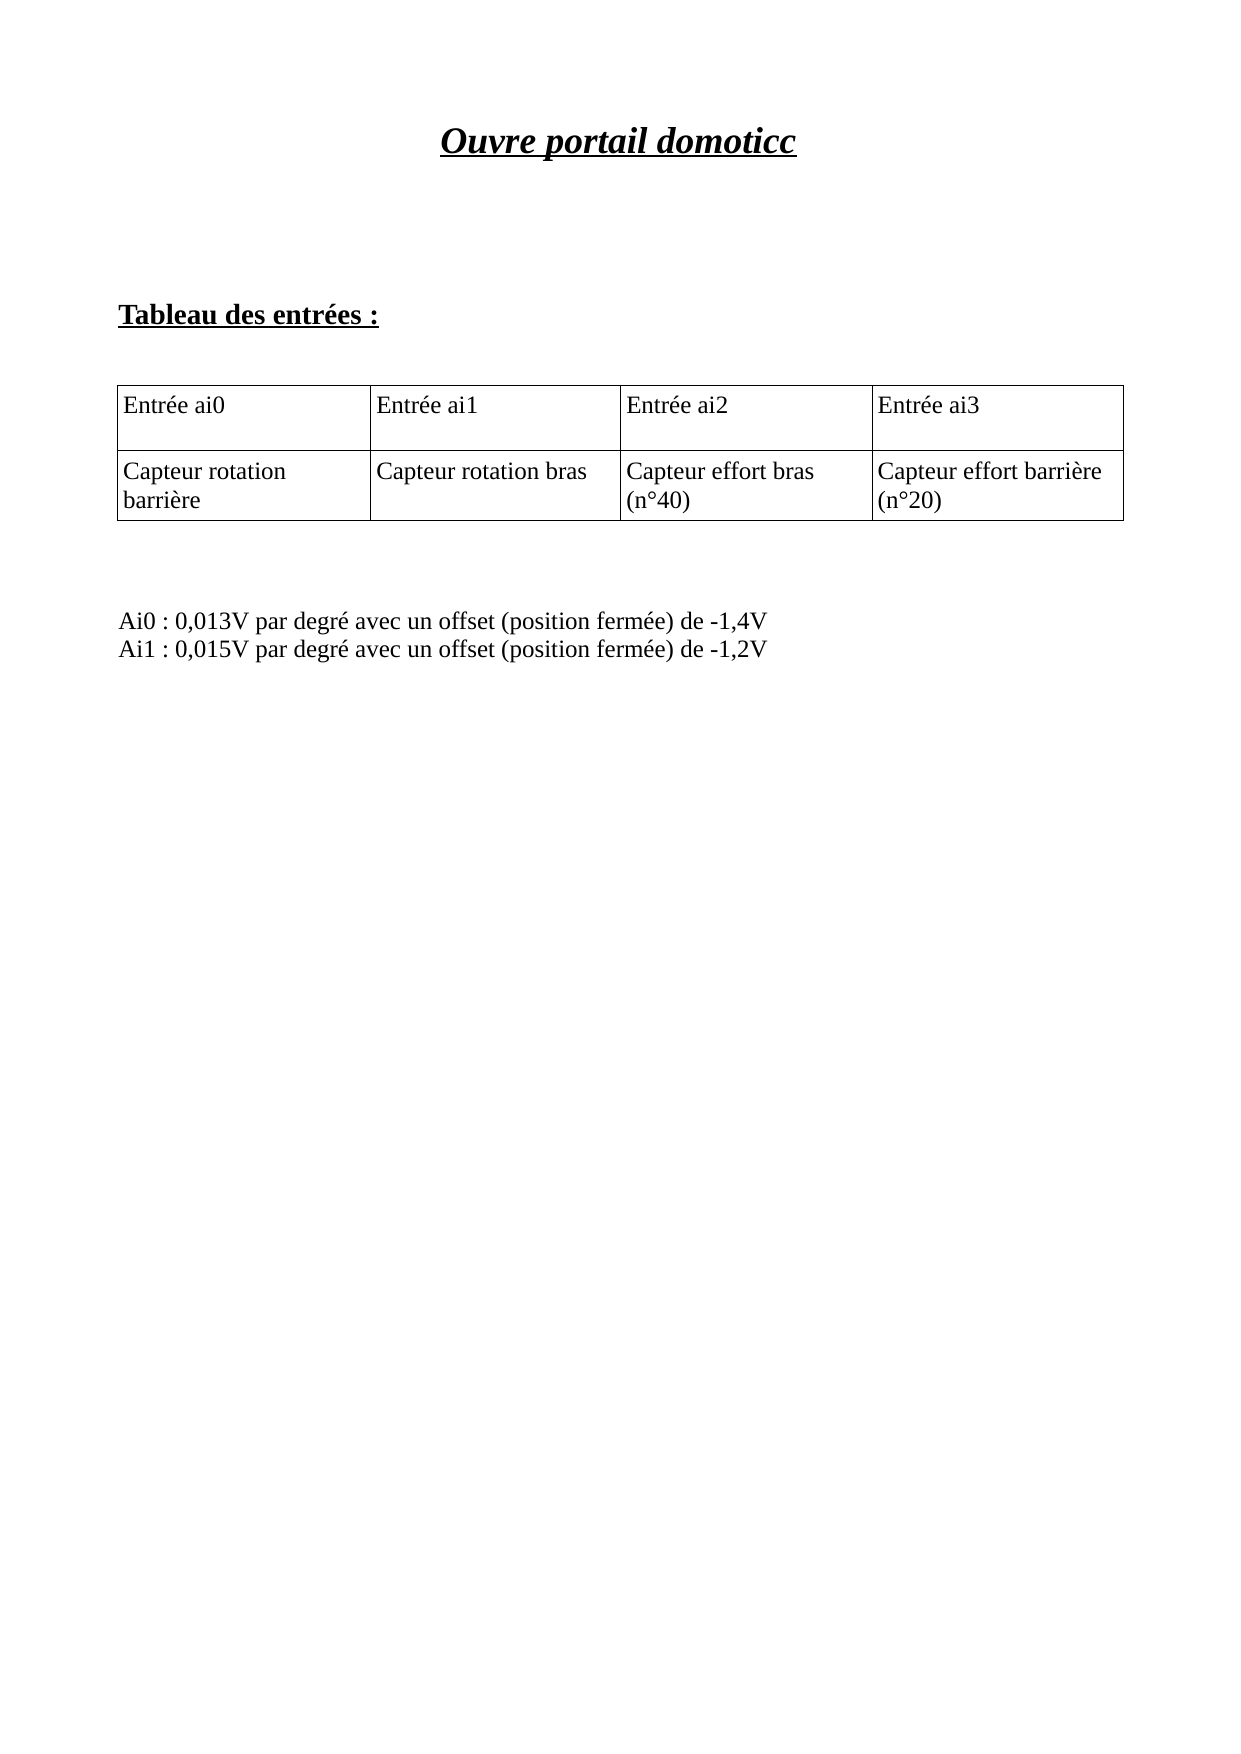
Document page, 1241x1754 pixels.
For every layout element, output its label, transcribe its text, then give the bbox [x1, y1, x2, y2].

table_header Entrée ai1 [371, 386, 620, 450]
table_cell Capteur rotation barrière [118, 451, 370, 519]
table_header Entrée ai3 [873, 386, 1123, 450]
table_cell Capteur rotation bras [371, 451, 620, 519]
table_header Entrée ai2 [621, 386, 872, 450]
table_cell Capteur effort barrière (n°20) [873, 451, 1123, 519]
text Tableau des entrées : [118, 297, 1122, 331]
text Ouvre portail domoticc [118, 118, 1122, 161]
text Ai0 : 0,013V par degré avec un offset (position fermée) de -1,4V [118, 606, 1122, 634]
table_cell Capteur effort bras (n°40) [621, 451, 872, 519]
text Ai1 : 0,015V par degré avec un offset (position fermée) de -1,2V [118, 634, 1122, 663]
table_header Entrée ai0 [118, 386, 370, 450]
